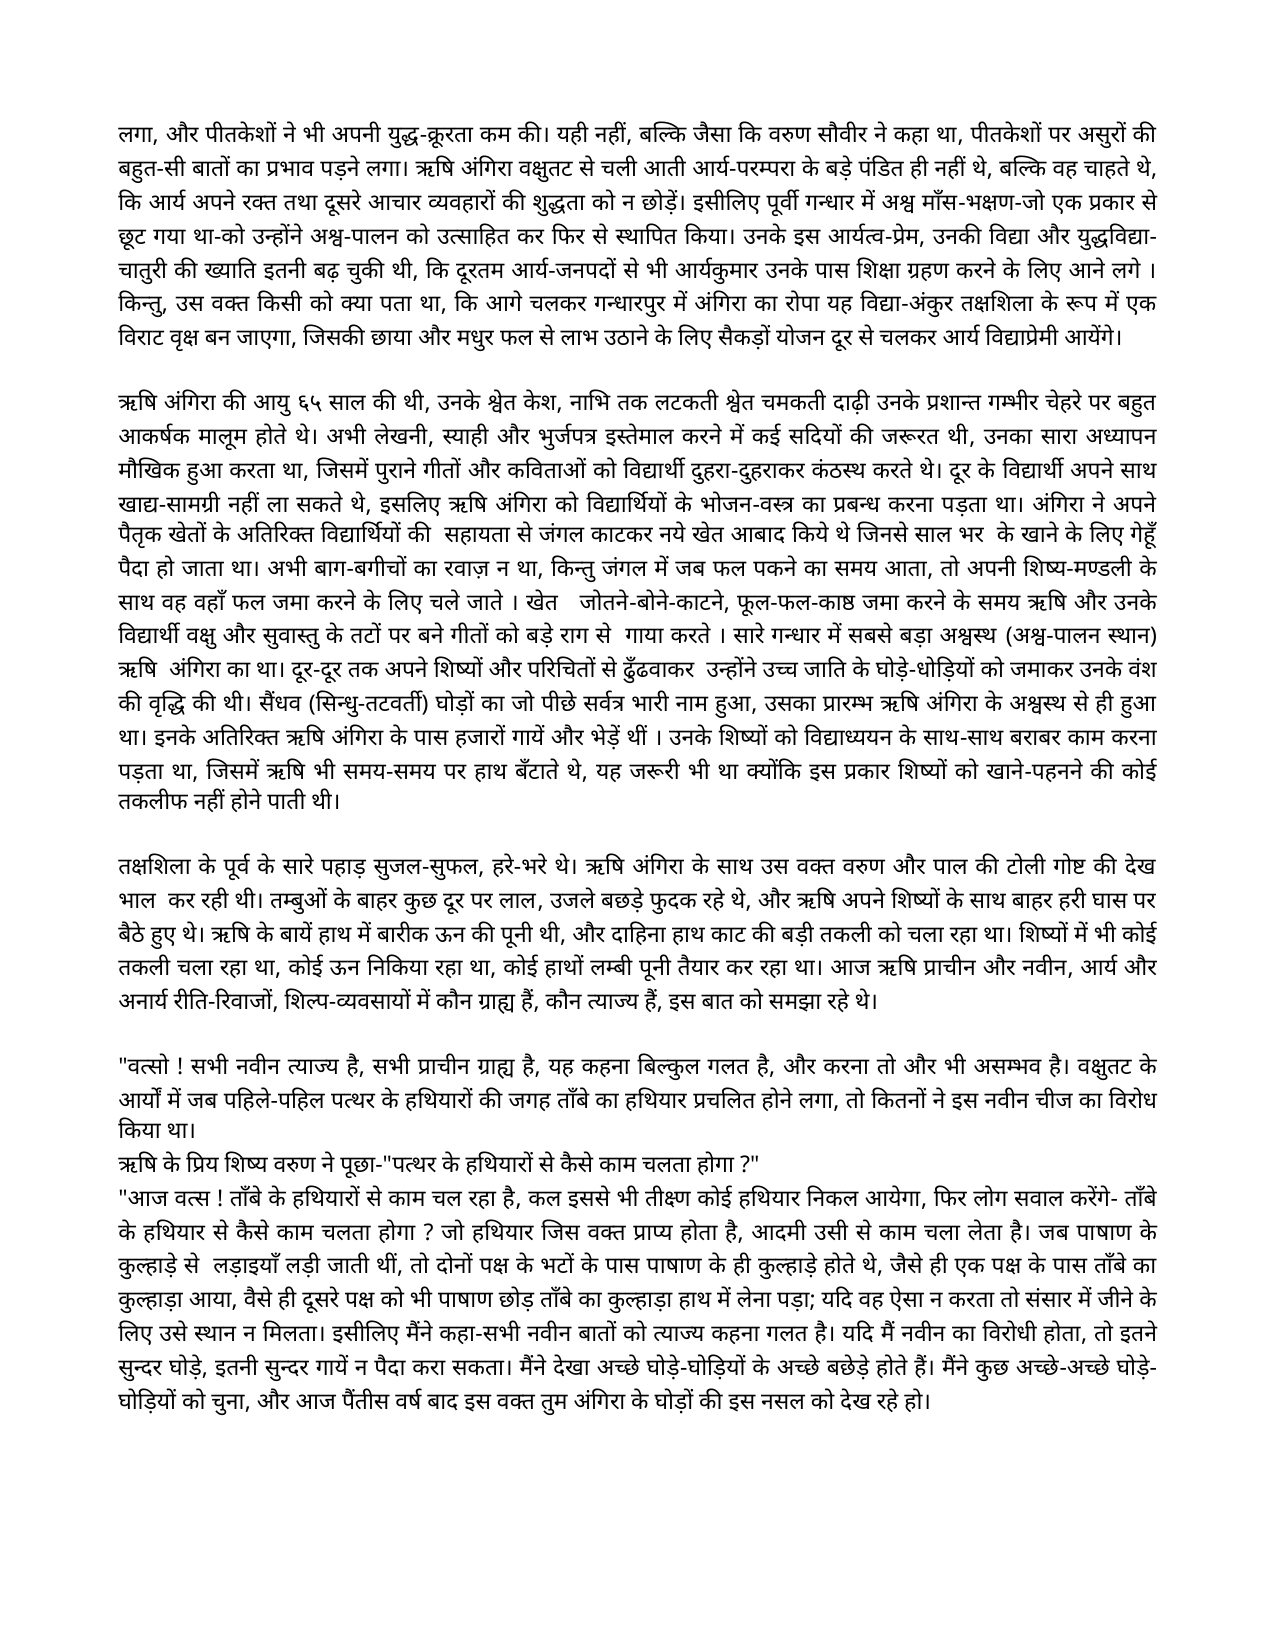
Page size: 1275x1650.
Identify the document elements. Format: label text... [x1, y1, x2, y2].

text ऋषि अंगिरा की आयु ६५ साल की थी, उनके श्वेत केश, नाभि तक लटकती श्वेत चमकती दाढ़ी उनके प्रशान्त गम्भीर चेहरे पर बहुत आकर्षक मालूम होते थे। अभी लेखनी, स्याही और भुर्जपत्र इस्तेमाल करने में कई सदियों की जरूरत थी, उनका सारा अध्यापन मौखिक हुआ करता था, जिसमें पुराने गीतों और कविताओं को विद्यार्थी दुहरा-दुहराकर कंठस्थ करते थे। दूर के विद्यार्थी अपने साथ खाद्य-सामग्री नहीं ला सकते थे, इसलिए ऋषि अंगिरा को विद्यार्थियों के भोजन-वस्त्र का प्रबन्ध करना पड़ता था। अंगिरा ने अपने पैतृक खेतों के अतिरिक्त विद्यार्थियों की सहायता से जंगल काटकर नये खेत आबाद किये थे जिनसे साल भर के खाने के लिए गेहूँ पैदा हो जाता था। अभी बाग-बगीचों का रवाज़ न था, किन्तु जंगल में जब फल पकने का समय आता, तो अपनी शिष्य-मण्डली के साथ वह वहाँ फल जमा करने के लिए चले जाते । खेत जोतने-बोने-काटने, फूल-फल-काष्ठ जमा करने के समय ऋषि और उनके विद्यार्थी वक्षु और सुवास्तु के तटों पर बने गीतों को बड़े राग से गाया करते । सारे गन्धार में सबसे बड़ा अश्वस्थ (अश्व-पालन स्थान) ऋषि अंगिरा का था। दूर-दूर तक अपने शिष्यों और परिचितों से ढुँढवाकर उन्होंने उच्च जाति के घोड़े-धोड़ियों को जमाकर उनके वंश की वृद्धि की थी। सैंधव (सिन्धु-तटवर्ती) घोड़ों का जो पीछे सर्वत्र भारी नाम हुआ, उसका प्रारम्भ ऋषि अंगिरा के अश्वस्थ से ही हुआ था। इनके अतिरिक्त ऋषि अंगिरा के पास हजारों गायें और भेड़ें थीं । उनके शिष्यों को विद्याध्ययन के साथ-साथ बराबर काम करना पड़ता था, जिसमें ऋषि भी समय-समय पर हाथ बँटाते थे, यह जरूरी भी था क्योंकि इस प्रकार शिष्यों को खाने-पहनने की कोई तकलीफ नहीं होने पाती थी। [118, 386, 1157, 818]
text "वत्सो ! सभी नवीन त्याज्य है, सभी प्राचीन ग्राह्य है, यह कहना बिल्कुल गलत है, और करना तो और भी असम्भव है। वक्षुतट के आर्यों में जब पहिले-पहिल पत्थर के हथियारों की जगह ताँबे का हथियार प्रचलित होने लगा, तो कितनों ने इस नवीन चीज का विरोध किया था। [118, 1050, 1157, 1148]
text तक्षशिला के पूर्व के सारे पहाड़ सुजल-सुफल, हरे-भरे थे। ऋषि अंगिरा के साथ उस वक्त वरुण और पाल की टोली गोष्ट की देख भाल कर रही थी। तम्बुओं के बाहर कुछ दूर पर लाल, उजले बछड़े फुदक रहे थे, और ऋषि अपने शिष्यों के साथ बाहर हरी घास पर बैठे हुए थे। ऋषि के बायें हाथ में बारीक ऊन की पूनी थी, और दाहिना हाथ काट की बड़ी तकली को चला रहा था। शिष्यों में भी कोई तकली चला रहा था, कोई ऊन निकिया रहा था, कोई हाथों लम्बी पूनी तैयार कर रहा था। आज ऋषि प्राचीन और नवीन, आर्य और अनार्य रीति-रिवाजों, शिल्प-व्यवसायों में कौन ग्राह्य हैं, कौन त्याज्य हैं, इस बात को समझा रहे थे। [118, 850, 1157, 1019]
text "आज वत्स ! ताँबे के हथियारों से काम चल रहा है, कल इससे भी तीक्ष्ण कोई हथियार निकल आयेगा, फिर लोग सवाल करेंगे- ताँबे के हथियार से कैसे काम चलता होगा ? जो हथियार जिस वक्त प्राप्य होता है, आदमी उसी से काम चला लेता है। जब पाषाण के कुल्हाड़े से लड़ाइयाँ लड़ी जाती थीं, तो दोनों पक्ष के भटों के पास पाषाण के ही कुल्हाड़े होते थे, जैसे ही एक पक्ष के पास ताँबे का कुल्हाड़ा आया, वैसे ही दूसरे पक्ष को भी पाषाण छोड़ ताँबे का कुल्हाड़ा हाथ में लेना पड़ा; यदि वह ऐसा न करता तो संसार में जीने के लिए उसे स्थान न मिलता। इसीलिए मैंने कहा-सभी नवीन बातों को त्याज्य कहना गलत है। यदि मैं नवीन का विरोधी होता, तो इतने सुन्दर घोड़े, इतनी सुन्दर गायें न पैदा करा सकता। मैंने देखा अच्छे घोड़े-घोड़ियों के अच्छे बछेड़े होते हैं। मैंने कुछ अच्छे-अच्छे घोड़े-घोड़ियों को चुना, और आज पैंतीस वर्ष बाद इस वक्त तुम अंगिरा के घोड़ों की इस नसल को देख रहे हो। [118, 1182, 1157, 1419]
text ऋषि के प्रिय शिष्य वरुण ने पूछा-"पत्थर के हथियारों से कैसे काम चलता होगा ?" [118, 1148, 1157, 1182]
text लगा, और पीतकेशों ने भी अपनी युद्ध-क्रूरता कम की। यही नहीं, बल्कि जैसा कि वरुण सौवीर ने कहा था, पीतकेशों पर असुरों की बहुत-सी बातों का प्रभाव पड़ने लगा। ऋषि अंगिरा वक्षुतट से चली आती आर्य-परम्परा के बड़े पंडित ही नहीं थे, बल्कि वह चाहते थे, कि आर्य अपने रक्त तथा दूसरे आचार व्यवहारों की शुद्धता को न छोड़ें। इसीलिए पूर्वी गन्धार में अश्व माँस-भक्षण-जो एक प्रकार से छूट गया था-को उन्होंने अश्व-पालन को उत्साहित कर फिर से स्थापित किया। उनके इस आर्यत्व-प्रेम, उनकी विद्या और युद्धविद्या-चातुरी की ख्याति इतनी बढ़ चुकी थी, कि दूरतम आर्य-जनपदों से भी आर्यकुमार उनके पास शिक्षा ग्रहण करने के लिए आने लगे । किन्तु, उस वक्त किसी को क्या पता था, कि आगे चलकर गन्धारपुर में अंगिरा का रोपा यह विद्या-अंकुर तक्षशिला के रूप में एक विराट वृक्ष बन जाएगा, जिसकी छाया और मधुर फल से लाभ उठाने के लिए सैकड़ों योजन दूर से चलकर आर्य विद्याप्रेमी आयेंगे। [118, 118, 1157, 355]
